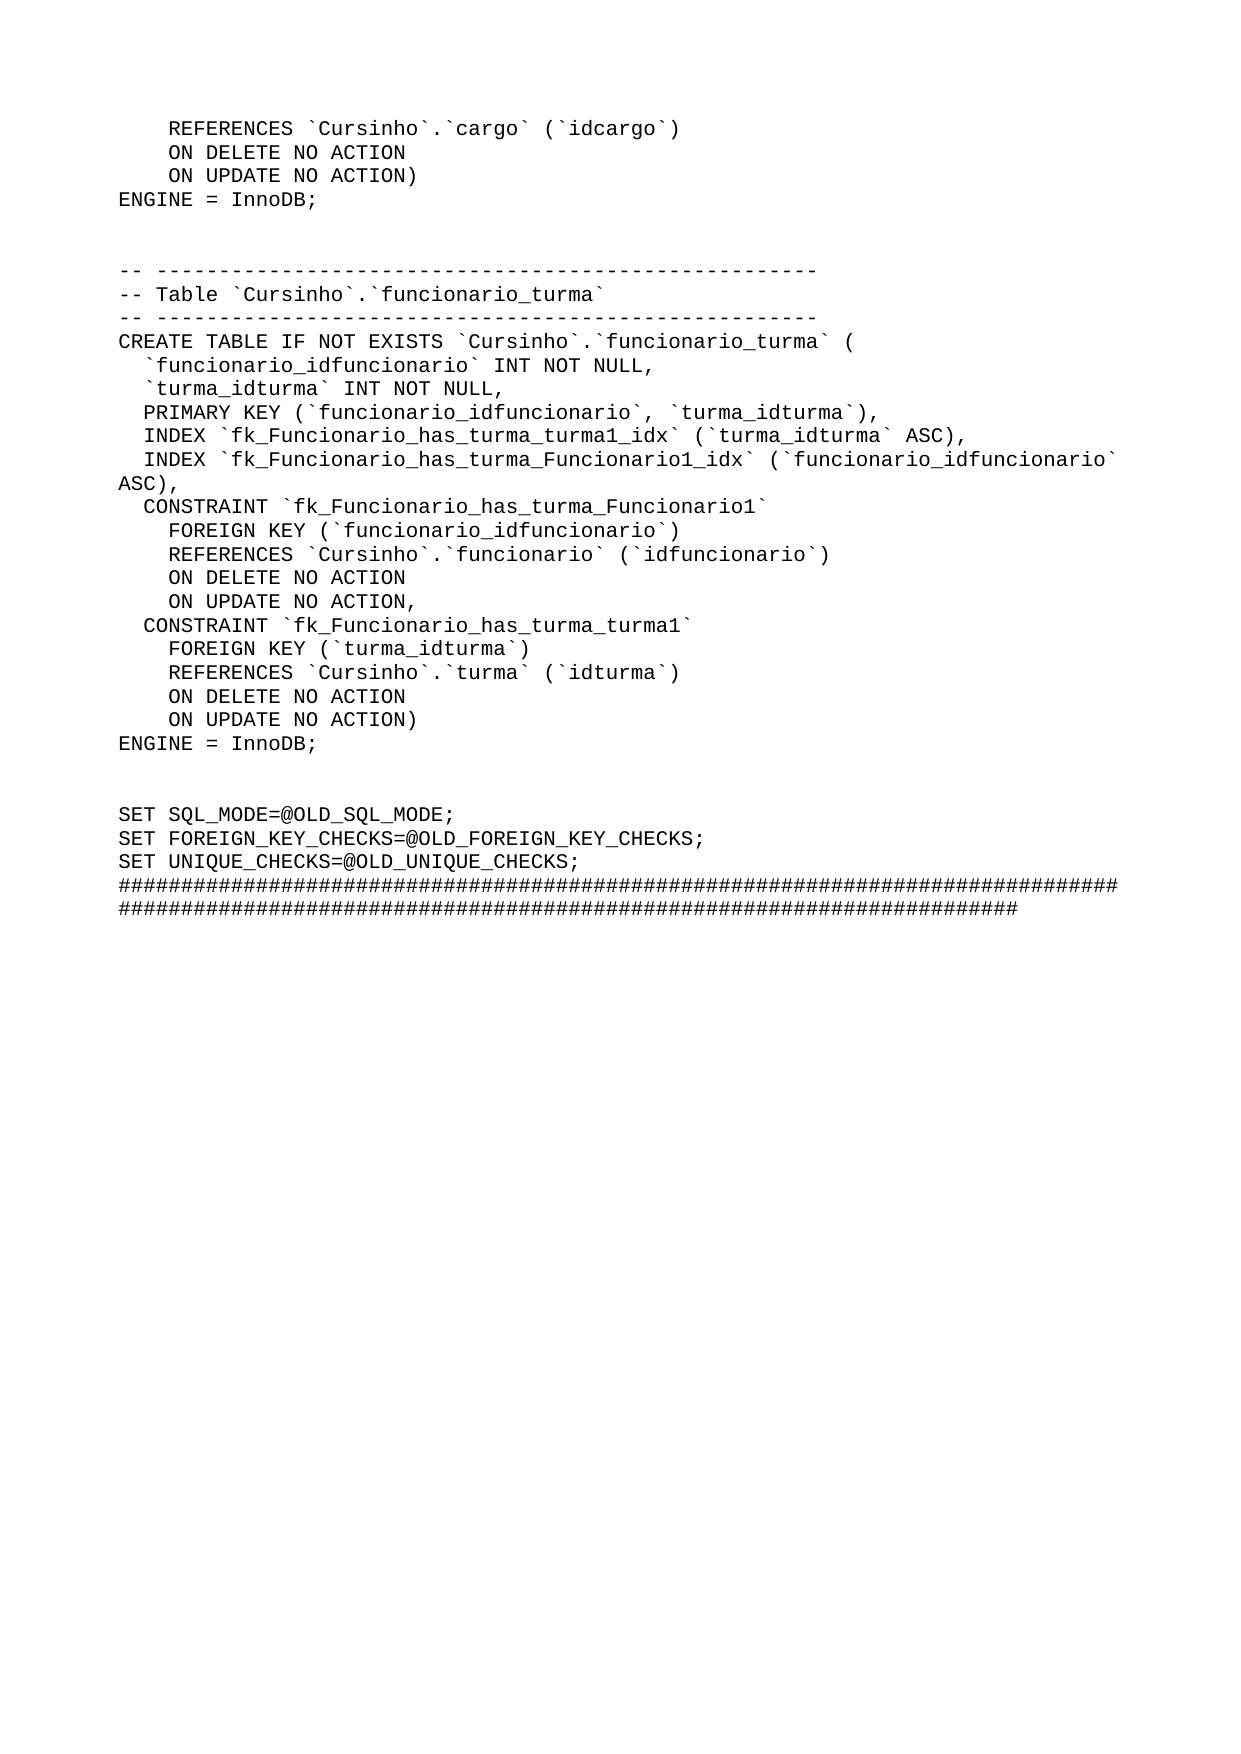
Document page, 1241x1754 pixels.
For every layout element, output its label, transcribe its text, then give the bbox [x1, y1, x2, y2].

text `funcionario_idfuncionario` INT NOT NULL, [118, 354, 1122, 378]
text REFERENCES `Cursinho`.`cargo` (`idcargo`) [118, 118, 1122, 142]
text ENGINE = InnoDB; [118, 189, 1122, 213]
text SET UNIQUE_CHECKS=@OLD_UNIQUE_CHECKS; [118, 851, 1122, 875]
text SET SQL_MODE=@OLD_SQL_MODE; [118, 804, 1122, 827]
text -- Table `Cursinho`.`funcionario_turma` [118, 284, 1122, 307]
text ON UPDATE NO ACTION) [118, 709, 1122, 733]
text ON UPDATE NO ACTION, [118, 591, 1122, 615]
text REFERENCES `Cursinho`.`funcionario` (`idfuncionario`) [118, 544, 1122, 567]
text SET FOREIGN_KEY_CHECKS=@OLD_FOREIGN_KEY_CHECKS; [118, 827, 1122, 851]
text ENGINE = InnoDB; [118, 733, 1122, 757]
text ON DELETE NO ACTION [118, 686, 1122, 709]
text ON DELETE NO ACTION [118, 567, 1122, 591]
text ######################################################################################################################################################## [118, 875, 1122, 922]
text PRIMARY KEY (`funcionario_idfuncionario`, `turma_idturma`), [118, 402, 1122, 426]
text CONSTRAINT `fk_Funcionario_has_turma_Funcionario1` [118, 496, 1122, 520]
text -- ----------------------------------------------------- [118, 307, 1122, 331]
text CONSTRAINT `fk_Funcionario_has_turma_turma1` [118, 615, 1122, 638]
text REFERENCES `Cursinho`.`turma` (`idturma`) [118, 662, 1122, 686]
text CREATE TABLE IF NOT EXISTS `Cursinho`.`funcionario_turma` ( [118, 331, 1122, 354]
text INDEX `fk_Funcionario_has_turma_Funcionario1_idx` (`funcionario_idfuncionario` ASC), [118, 449, 1122, 496]
text FOREIGN KEY (`funcionario_idfuncionario`) [118, 520, 1122, 544]
text ON UPDATE NO ACTION) [118, 165, 1122, 189]
text ON DELETE NO ACTION [118, 142, 1122, 165]
text FOREIGN KEY (`turma_idturma`) [118, 638, 1122, 662]
text INDEX `fk_Funcionario_has_turma_turma1_idx` (`turma_idturma` ASC), [118, 426, 1122, 449]
text `turma_idturma` INT NOT NULL, [118, 378, 1122, 402]
text -- ----------------------------------------------------- [118, 260, 1122, 284]
